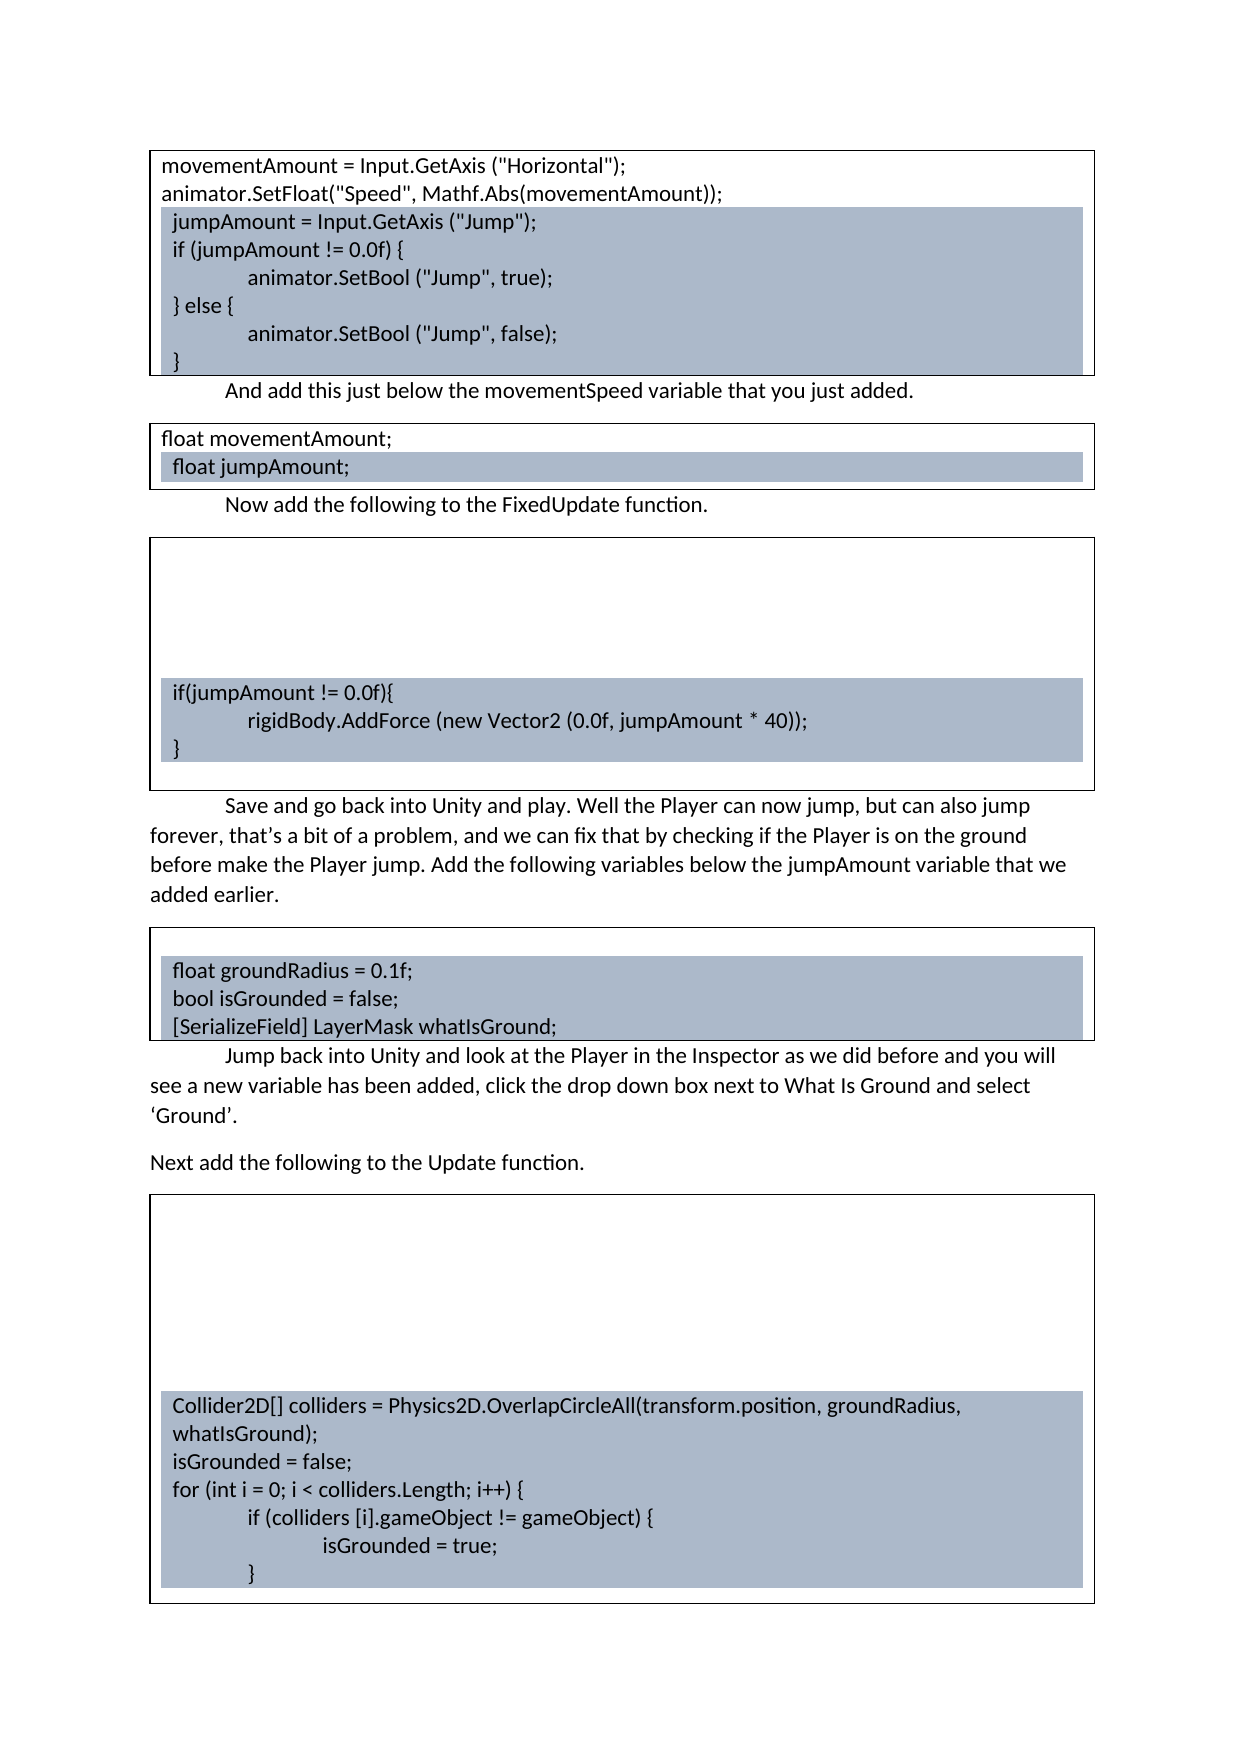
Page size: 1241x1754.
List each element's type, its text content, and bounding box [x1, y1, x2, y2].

text Next add the following to the Update function. [150, 1148, 1090, 1176]
text Jump back into Unity and look at the Player in the Inspector as we did before and you will see a new variable has been added, click the drop down box next to What Is Ground and select ‘Ground’. [150, 1041, 1090, 1129]
table_header Collider2D[] colliders = Physics2D.OverlapCircleAll(transform.position, groundRadius, whatIsGround); isGrounded = false; for (int i = 0; i < colliders.Length; i++) { if (colliders [i].gameObject != gameObject) { isGrounded = true; } [161, 1391, 1083, 1588]
table_header float jumpAmount; [151, 928, 1094, 1040]
table_header float movementAmount; [151, 424, 1094, 489]
table_header void Update() { movementAmount = Input.GetAxis ("Horizontal"); animator.SetFloat("Speed", Mathf.Abs(movementAmount)); jumpAmount = Input.GetAxis ("Jump"); [151, 1195, 1094, 1603]
text Save and go back into Unity and play. Well the Player can now jump, but can also jump forever, that’s a bit of a problem, and we can fix that by checking if the Player is on the ground before make the Player jump. Add the following variables below the jumpAmount variable that we added earlier. [150, 791, 1090, 908]
table_header jumpAmount = Input.GetAxis ("Jump"); if (jumpAmount != 0.0f) { animator.SetBool ("Jump", true); } else { animator.SetBool ("Jump", false); } [161, 207, 1083, 375]
table_header void FixedUpdate() { if (movementAmount != 0.0f) { rigidBody.AddForce (new Vector2 (movementAmount * movementSpeed, 0.0f)); } } [151, 538, 1094, 790]
table_header float groundRadius = 0.1f; bool isGrounded = false; [SerializeField] LayerMask whatIsGround; [161, 956, 1083, 1040]
text And add this just below the movementSpeed variable that you just added. [150, 376, 1090, 404]
table_header movementAmount = Input.GetAxis ("Horizontal"); animator.SetFloat("Speed", Mathf.Abs(movementAmount)); [151, 151, 1094, 375]
table_header if(jumpAmount != 0.0f){ rigidBody.AddForce (new Vector2 (0.0f, jumpAmount * 40)); } [161, 678, 1083, 762]
text Now add the following to the FixedUpdate function. [150, 490, 1090, 518]
table_header float jumpAmount; [161, 452, 1083, 482]
